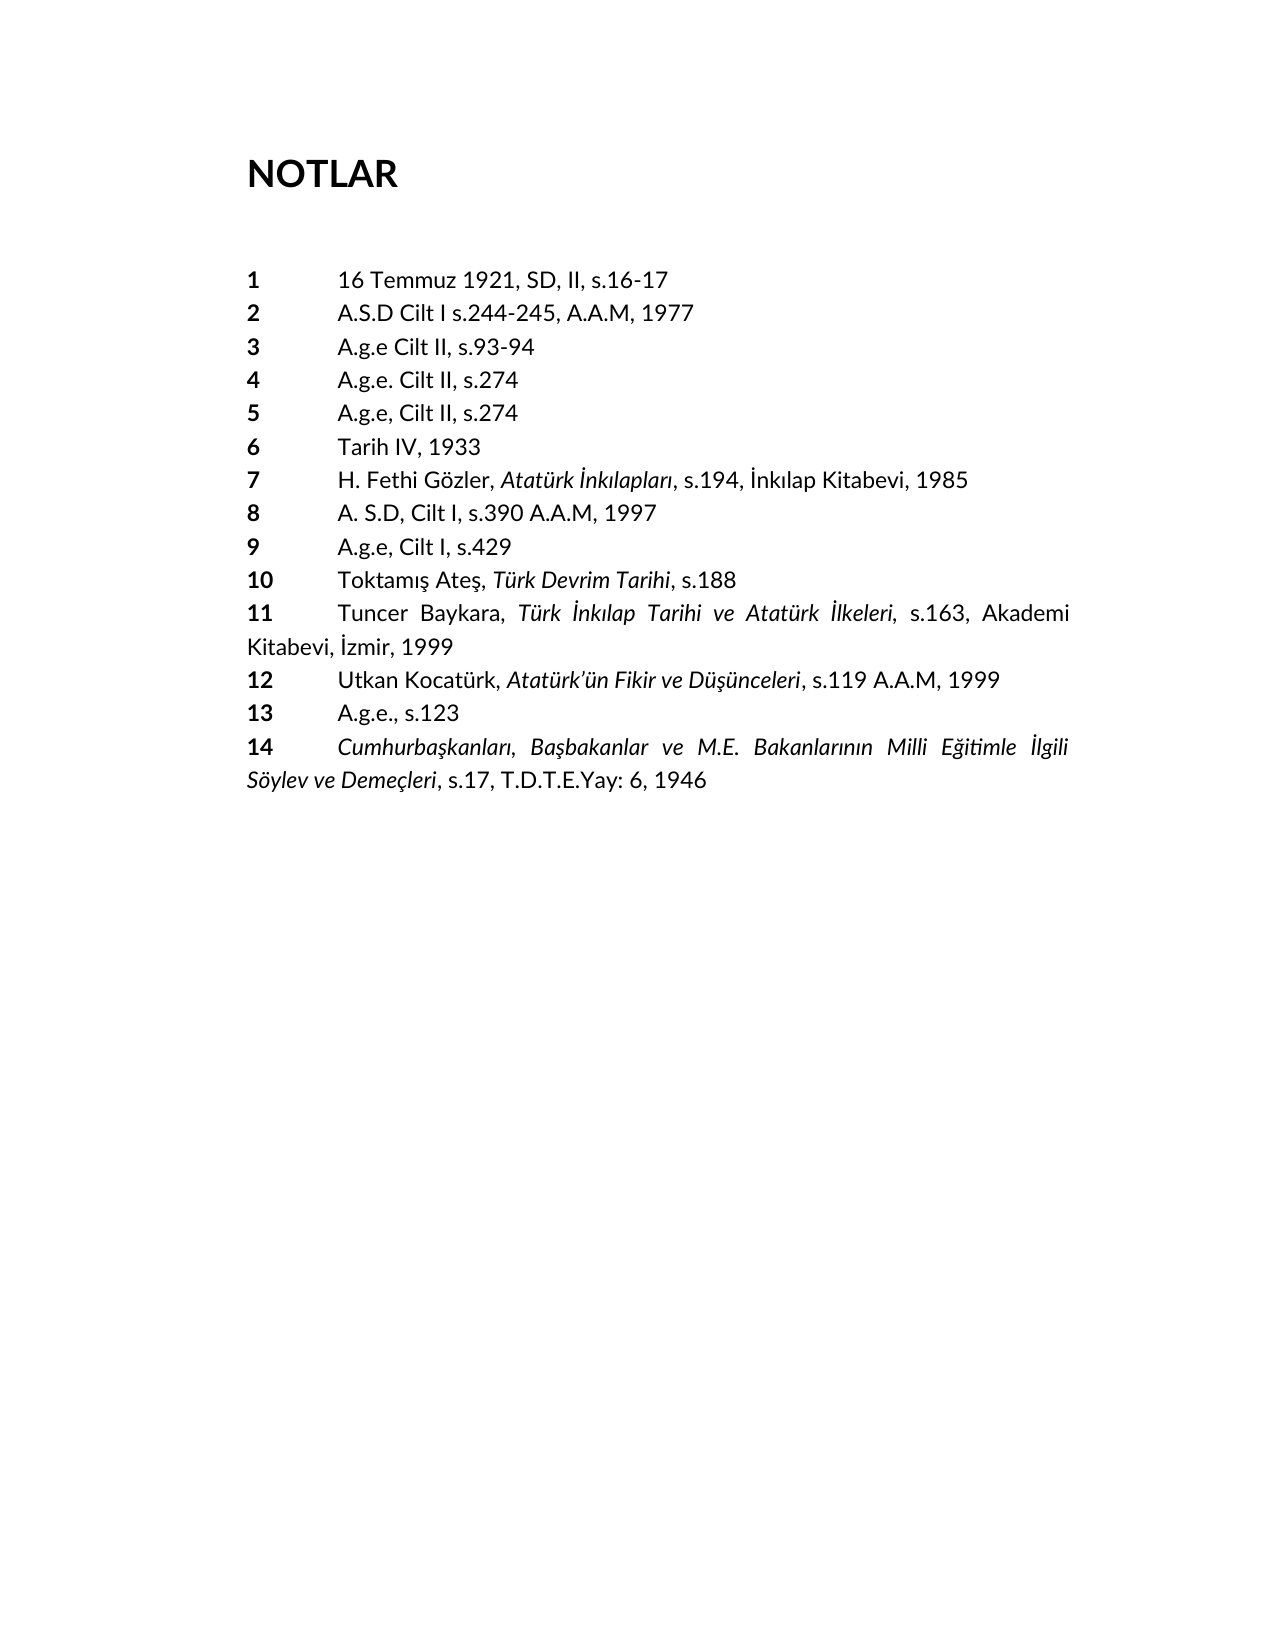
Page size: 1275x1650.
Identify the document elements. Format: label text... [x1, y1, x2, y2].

text 3 A.g.e Cilt II, s.93-94 [187, 328, 1070, 362]
text 11 Tuncer Baykara, Türk İnkılap Tarihi ve Atatürk İlkeleri, s.163, Akademi Kitabevi, İzmir, 1999 [247, 595, 1070, 662]
text 12 Utkan Kocatürk, Atatürk’ün Fikir ve Düşünceleri, s.119 A.A.M, 1999 [187, 662, 1070, 695]
text NOTLAR [187, 150, 1070, 195]
text 7 H. Fethi Gözler, Atatürk İnkılapları, s.194, İnkılap Kitabevi, 1985 [187, 462, 1070, 495]
text 14 Cumhurbaşkanları, Başbakanlar ve M.E. Bakanlarının Milli Eğitimle İlgili Söylev ve Demeçleri, s.17, T.D.T.E.Yay: 6, 1946 [247, 728, 1070, 795]
text 9 A.g.e, Cilt I, s.429 [187, 528, 1070, 562]
text 1 16 Temmuz 1921, SD, II, s.16-17 [187, 262, 1070, 295]
text 4 A.g.e. Cilt II, s.274 [187, 362, 1070, 395]
text 2 A.S.D Cilt I s.244-245, A.A.M, 1977 [187, 295, 1070, 328]
text 13 A.g.e., s.123 [187, 695, 1070, 728]
text 6 Tarih IV, 1933 [187, 428, 1070, 462]
text 10 Toktamış Ateş, Türk Devrim Tarihi, s.188 [187, 562, 1070, 595]
text 8 A. S.D, Cilt I, s.390 A.A.M, 1997 [187, 495, 1070, 528]
text 5 A.g.e, Cilt II, s.274 [187, 395, 1070, 428]
